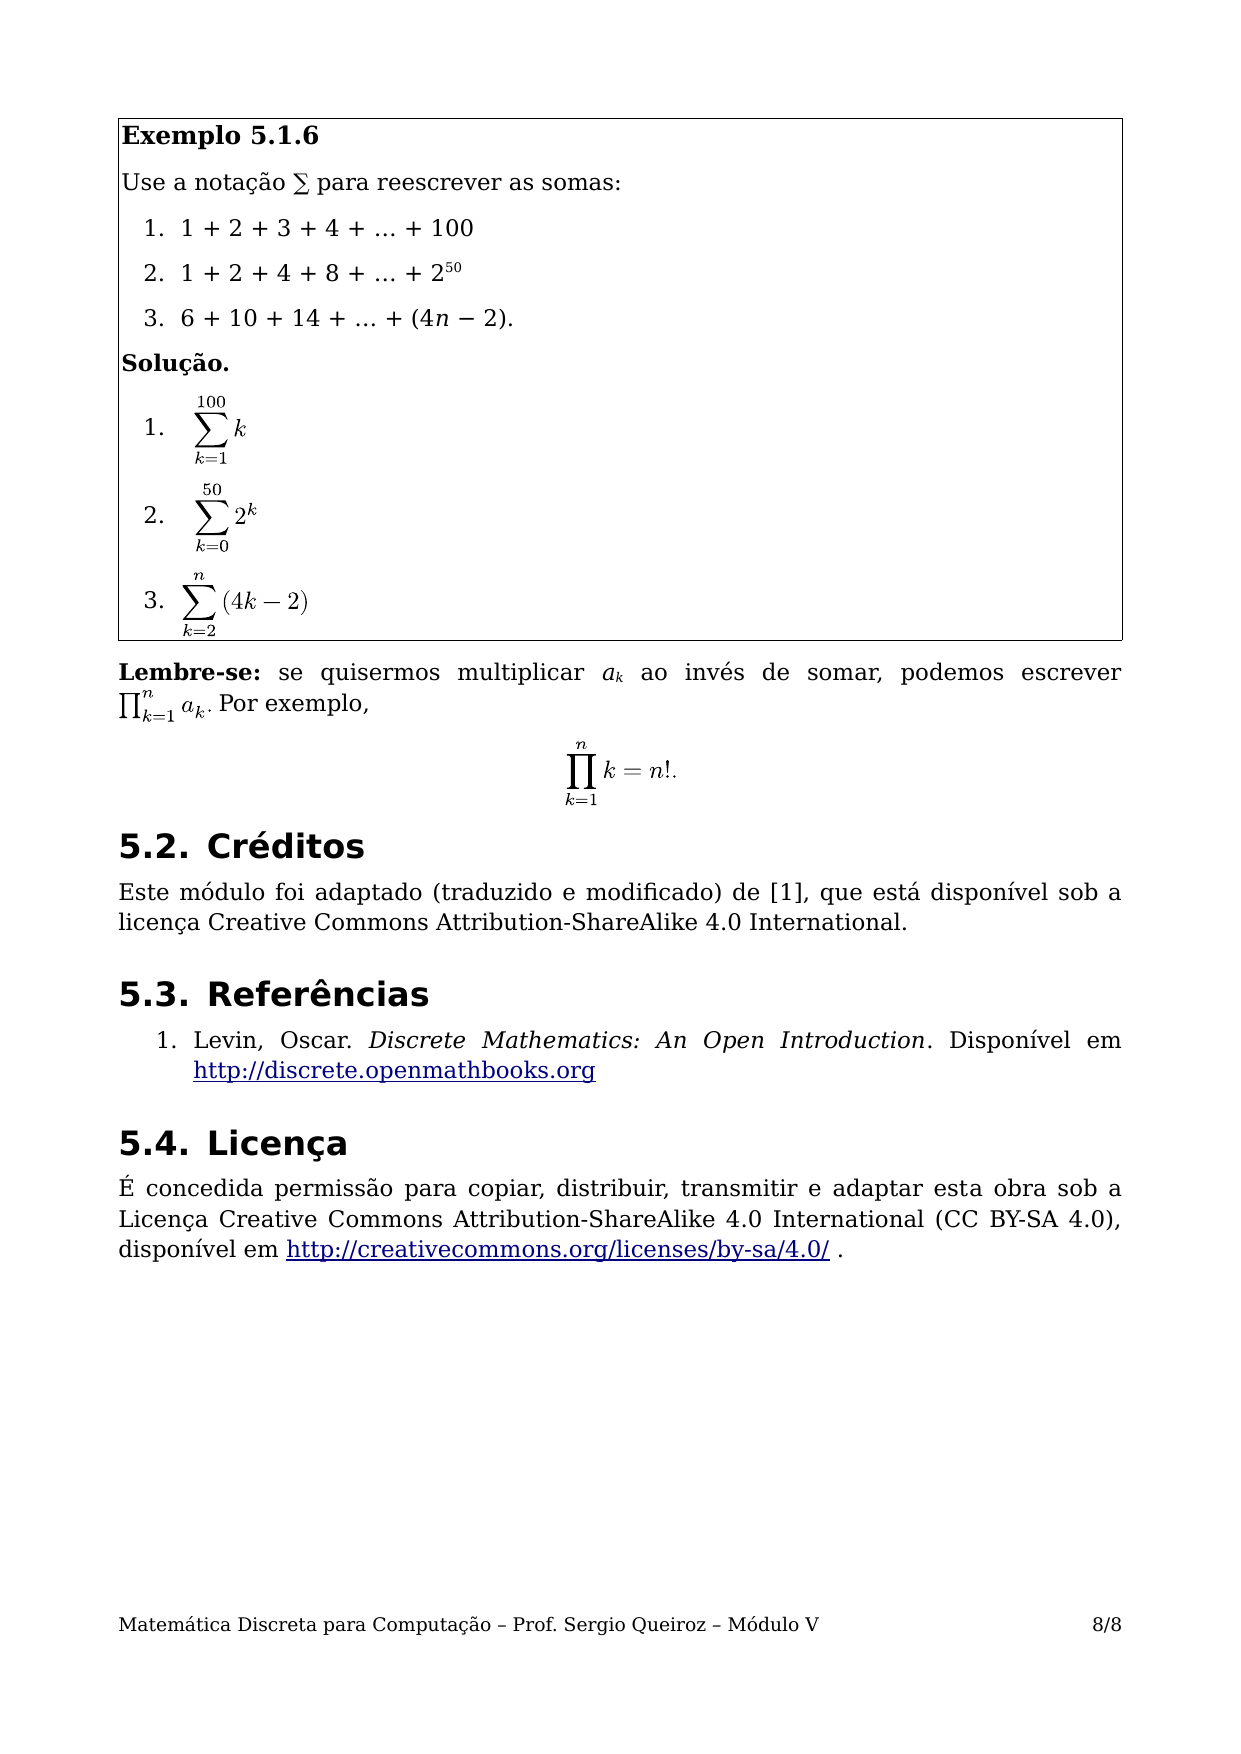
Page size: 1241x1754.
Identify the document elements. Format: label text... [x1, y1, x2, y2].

text Este módulo foi adaptado (traduzido e modificado) de [1], que está disponível sob a licença Creative Commons Attribution-ShareAlike 4.0 International. [118, 879, 1122, 936]
list 1 + 2 + 3 + 4 + … + 100 [119, 212, 1122, 241]
list Levin, Oscar. Discrete Mathematics: An Open Introduction. Disponível em http://discrete.openmathbooks.org [156, 1027, 1122, 1084]
subtitle Referências [118, 976, 1122, 1014]
text Lembre-se: se quisermos multiplicar ak ao invés de somar, podemos escrever Por exemplo, [118, 659, 1122, 722]
text Exemplo 5.1.6 [119, 119, 1122, 151]
list 6 + 10 + 14 + … + (4n − 2). [119, 302, 1122, 332]
text É concedida permissão para copiar, distribuir, transmitir e adaptar esta obra sob a Licença Creative Commons Attribution-ShareAlike 4.0 International (CC BY-SA 4.0), disponível em http://creativecommons.org/licenses/by-sa/4.0/ . [118, 1175, 1122, 1263]
subtitle Licença [118, 1124, 1122, 1163]
text Use a notação ∑ para reescrever as somas: [119, 166, 1122, 196]
subtitle Créditos [118, 827, 1122, 866]
list 1 + 2 + 4 + 8 + … + 250 [119, 257, 1122, 287]
text Solução. [119, 347, 1122, 377]
